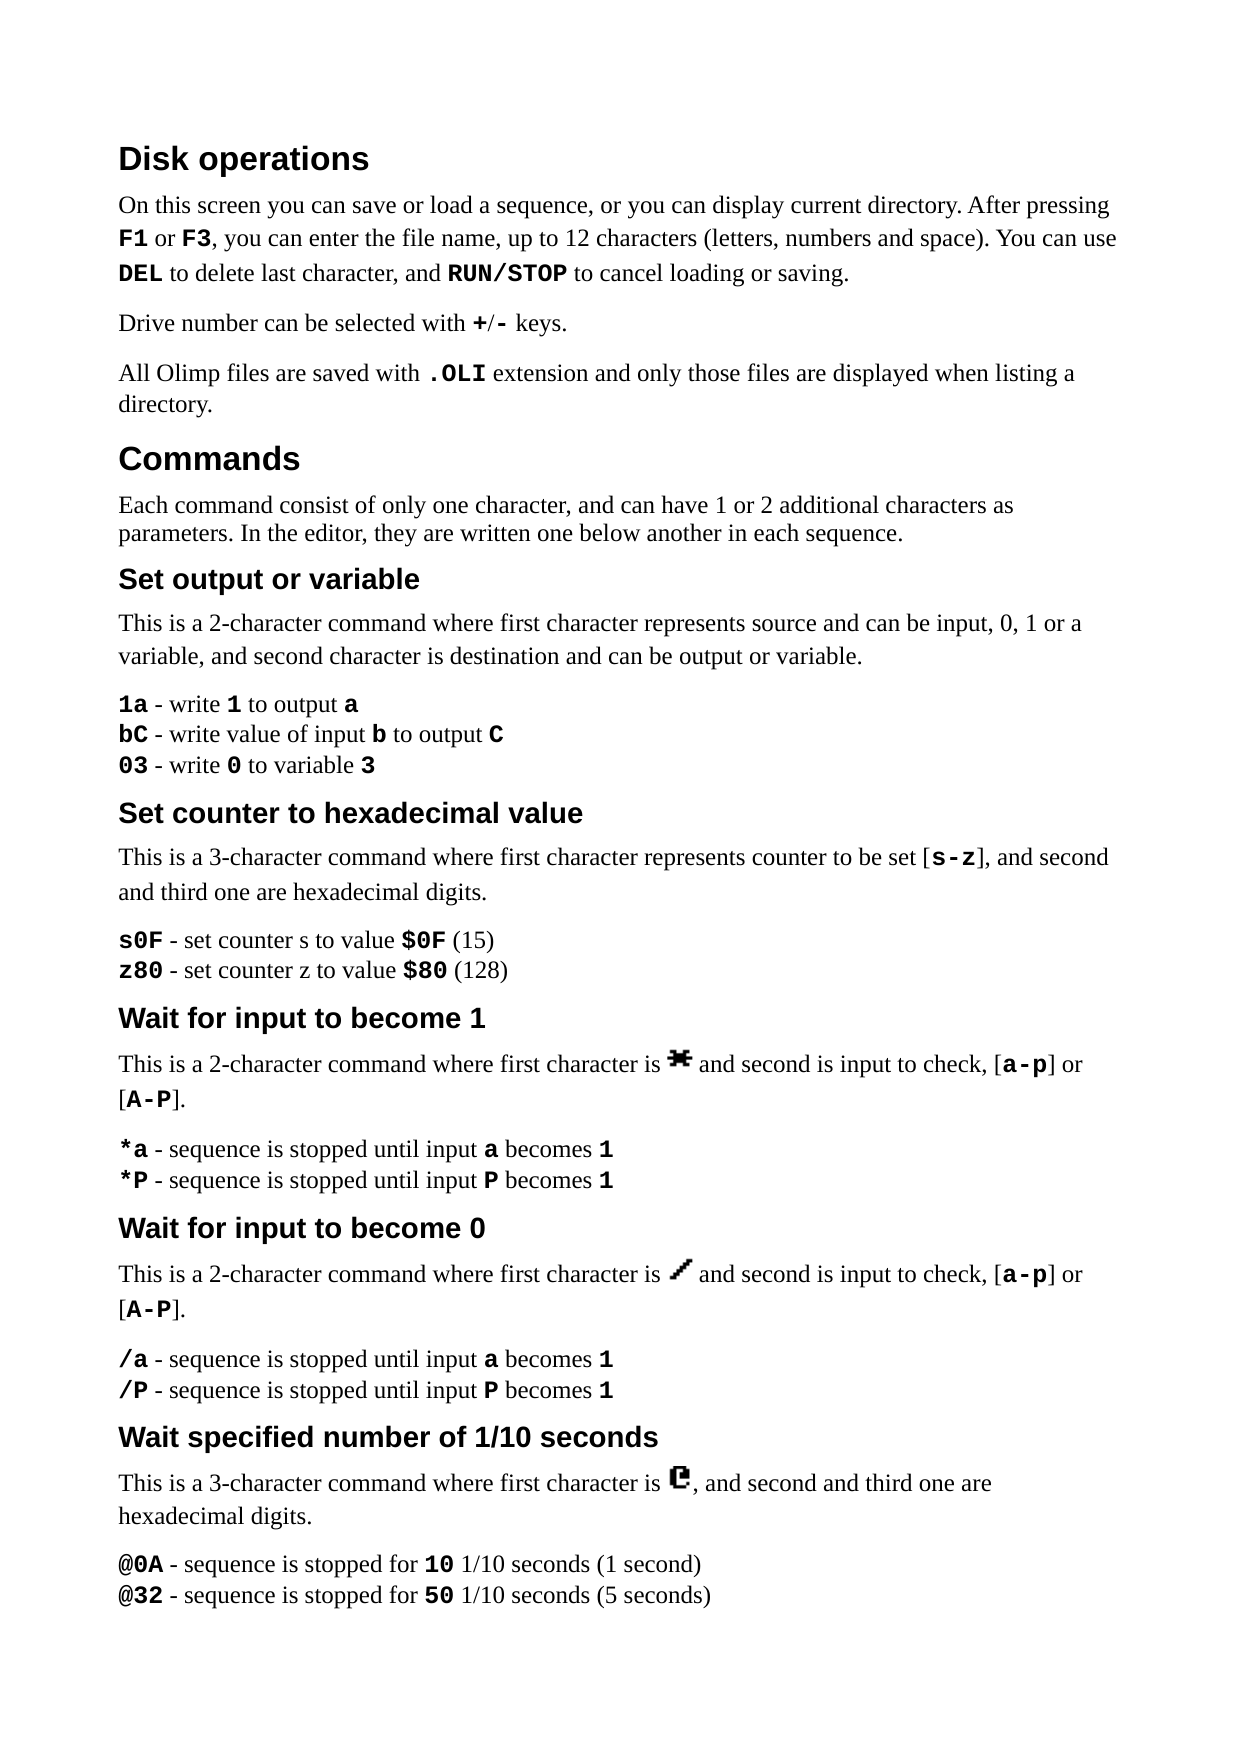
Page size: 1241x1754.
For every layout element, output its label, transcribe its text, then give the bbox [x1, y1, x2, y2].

text 03 - write 0 to variable 3 [118, 750, 1122, 781]
subtitle Wait specified number of 1/10 seconds [118, 1420, 1122, 1454]
text This is a 2-character command where first character is and second is input to check, [a‑p] or [A‑P]. [118, 1257, 1122, 1325]
text On this screen you can save or load a sequence, or you can display current directory. After pressing F1 or F3, you can enter the file name, up to 12 characters (letters, numbers and space). You can use DEL to delete last character, and RUN/STOP to cancel loading or saving. [118, 190, 1122, 289]
text *a - sequence is stopped until input a becomes 1 [118, 1134, 1122, 1165]
text Each command consist of only one character, and can have 1 or 2 additional characters as parameters. In the editor, they are written one below another in each sequence. [118, 490, 1122, 547]
text This is a 2-character command where first character is and second is input to check, [a‑p] or [A‑P]. [118, 1047, 1122, 1115]
subtitle Wait for input to become 0 [118, 1211, 1122, 1244]
text This is a 3-character command where first character is , and second and third one are hexadecimal digits. [118, 1466, 1122, 1530]
text Drive number can be selected with +/- keys. [118, 308, 1122, 339]
text All Olimp files are saved with .OLI extension and only those files are displayed when listing a directory. [118, 358, 1122, 418]
subtitle Set counter to hexadecimal value [118, 796, 1122, 829]
text @0A - sequence is stopped for 10 1/10 seconds (1 second) [118, 1549, 1122, 1580]
subtitle Disk operations [118, 139, 1122, 178]
text z80 - set counter z to value $80 (128) [118, 956, 1122, 986]
subtitle Set output or variable [118, 562, 1122, 596]
text @32 - sequence is stopped for 50 1/10 seconds (5 seconds) [118, 1580, 1122, 1611]
text 1a - write 1 to output a [118, 689, 1122, 719]
picture [667, 1047, 693, 1073]
text This is a 3-character command where first character represents counter to be set [s-z], and second and third one are hexadecimal digits. [118, 842, 1122, 906]
picture [667, 1466, 693, 1492]
text This is a 2-character command where first character represents source and can be input, 0, 1 or a variable, and second character is destination and can be output or variable. [118, 608, 1122, 670]
text *P - sequence is stopped until input P becomes 1 [118, 1165, 1122, 1196]
subtitle Wait for input to become 1 [118, 1001, 1122, 1035]
text bC - write value of input b to output C [118, 719, 1122, 750]
picture [667, 1256, 693, 1283]
text /a - sequence is stopped until input a becomes 1 [118, 1344, 1122, 1375]
subtitle Commands [118, 439, 1122, 477]
text s0F - set counter s to value $0F (15) [118, 925, 1122, 956]
text /P - sequence is stopped until input P becomes 1 [118, 1375, 1122, 1406]
